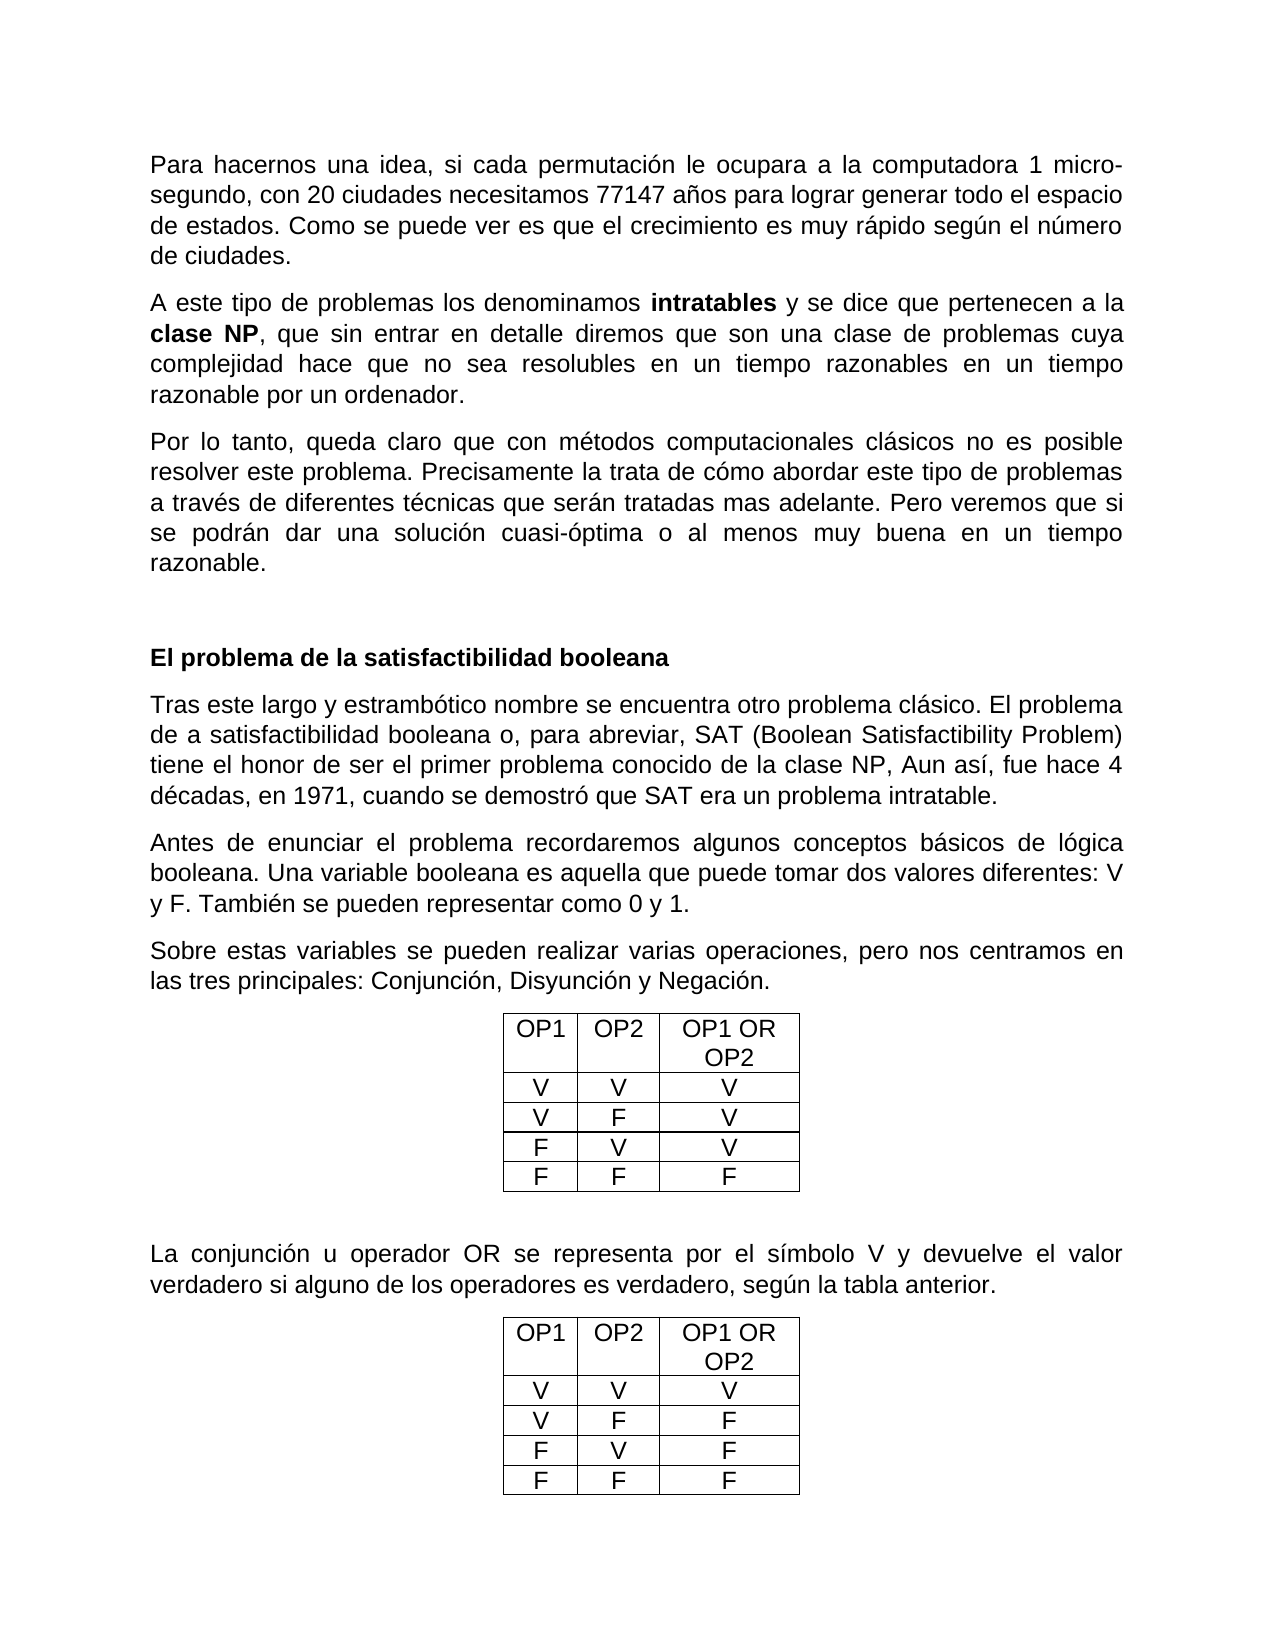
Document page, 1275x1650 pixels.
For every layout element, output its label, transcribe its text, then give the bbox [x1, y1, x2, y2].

table_cell F [578, 1103, 659, 1131]
table_cell F [578, 1406, 659, 1435]
table_cell V [660, 1103, 799, 1131]
table_cell V [578, 1436, 659, 1464]
table_cell V [504, 1073, 577, 1102]
table_header OP1 OR OP2 [660, 1014, 799, 1072]
table_cell F [504, 1133, 577, 1161]
table_cell F [578, 1466, 659, 1494]
table_cell V [578, 1376, 659, 1405]
text Tras este largo y estrambótico nombre se encuentra otro problema clásico. El problema de a satisfactibilidad booleana o, para abreviar, SAT (Boolean Satisfactibility Problem) tiene el honor de ser el primer problema conocido de la clase NP, Aun así, fue hace 4 décadas, en 1971, cuando se demostró que SAT era un problema intratable. [150, 689, 1125, 809]
table_cell V [578, 1133, 659, 1161]
table_cell F [504, 1436, 577, 1464]
table_cell F [660, 1162, 799, 1191]
text Antes de enunciar el problema recordaremos algunos conceptos básicos de lógica booleana. Una variable booleana es aquella que puede tomar dos valores diferentes: V y F. También se pueden representar como 0 y 1. [150, 828, 1125, 917]
table_cell V [504, 1103, 577, 1131]
table_cell F [660, 1406, 799, 1435]
table_header OP1 [504, 1318, 577, 1375]
text Para hacernos una idea, si cada permutación le ocupara a la computadora 1 micro-segundo, con 20 ciudades necesitamos 77147 años para lograr generar todo el espacio de estados. Como se puede ver es que el crecimiento es muy rápido según el número de ciudades. [150, 150, 1125, 270]
table_header OP2 [578, 1014, 659, 1072]
table_header OP2 [578, 1318, 659, 1375]
table_cell F [504, 1162, 577, 1191]
table_cell V [504, 1376, 577, 1405]
table_cell V [660, 1133, 799, 1161]
text El problema de la satisfactibilidad booleana [150, 642, 1125, 671]
table_cell V [660, 1073, 799, 1102]
table_cell V [660, 1376, 799, 1405]
table_cell F [660, 1436, 799, 1464]
table_cell F [504, 1466, 577, 1494]
table_cell F [660, 1466, 799, 1494]
text Por lo tanto, queda claro que con métodos computacionales clásicos no es posible resolver este problema. Precisamente la trata de cómo abordar este tipo de problemas a través de diferentes técnicas que serán tratadas mas adelante. Pero veremos que si se podrán dar una solución cuasi-óptima o al menos muy buena en un tiempo razonable. [150, 427, 1125, 577]
text La conjunción u operador OR se representa por el símbolo V y devuelve el valor verdadero si alguno de los operadores es verdadero, según la tabla anterior. [150, 1239, 1125, 1298]
table_header OP1 [504, 1014, 577, 1072]
text Sobre estas variables se pueden realizar varias operaciones, pero nos centramos en las tres principales: Conjunción, Disyunción y Negación. [150, 936, 1125, 995]
table_cell F [578, 1162, 659, 1191]
table_cell V [504, 1406, 577, 1435]
table_header OP1 OR OP2 [660, 1318, 799, 1375]
table_cell V [578, 1073, 659, 1102]
text A este tipo de problemas los denominamos intratables y se dice que pertenecen a la clase NP, que sin entrar en detalle diremos que son una clase de problemas cuya complejidad hace que no sea resolubles en un tiempo razonables en un tiempo razonable por un ordenador. [150, 288, 1125, 408]
